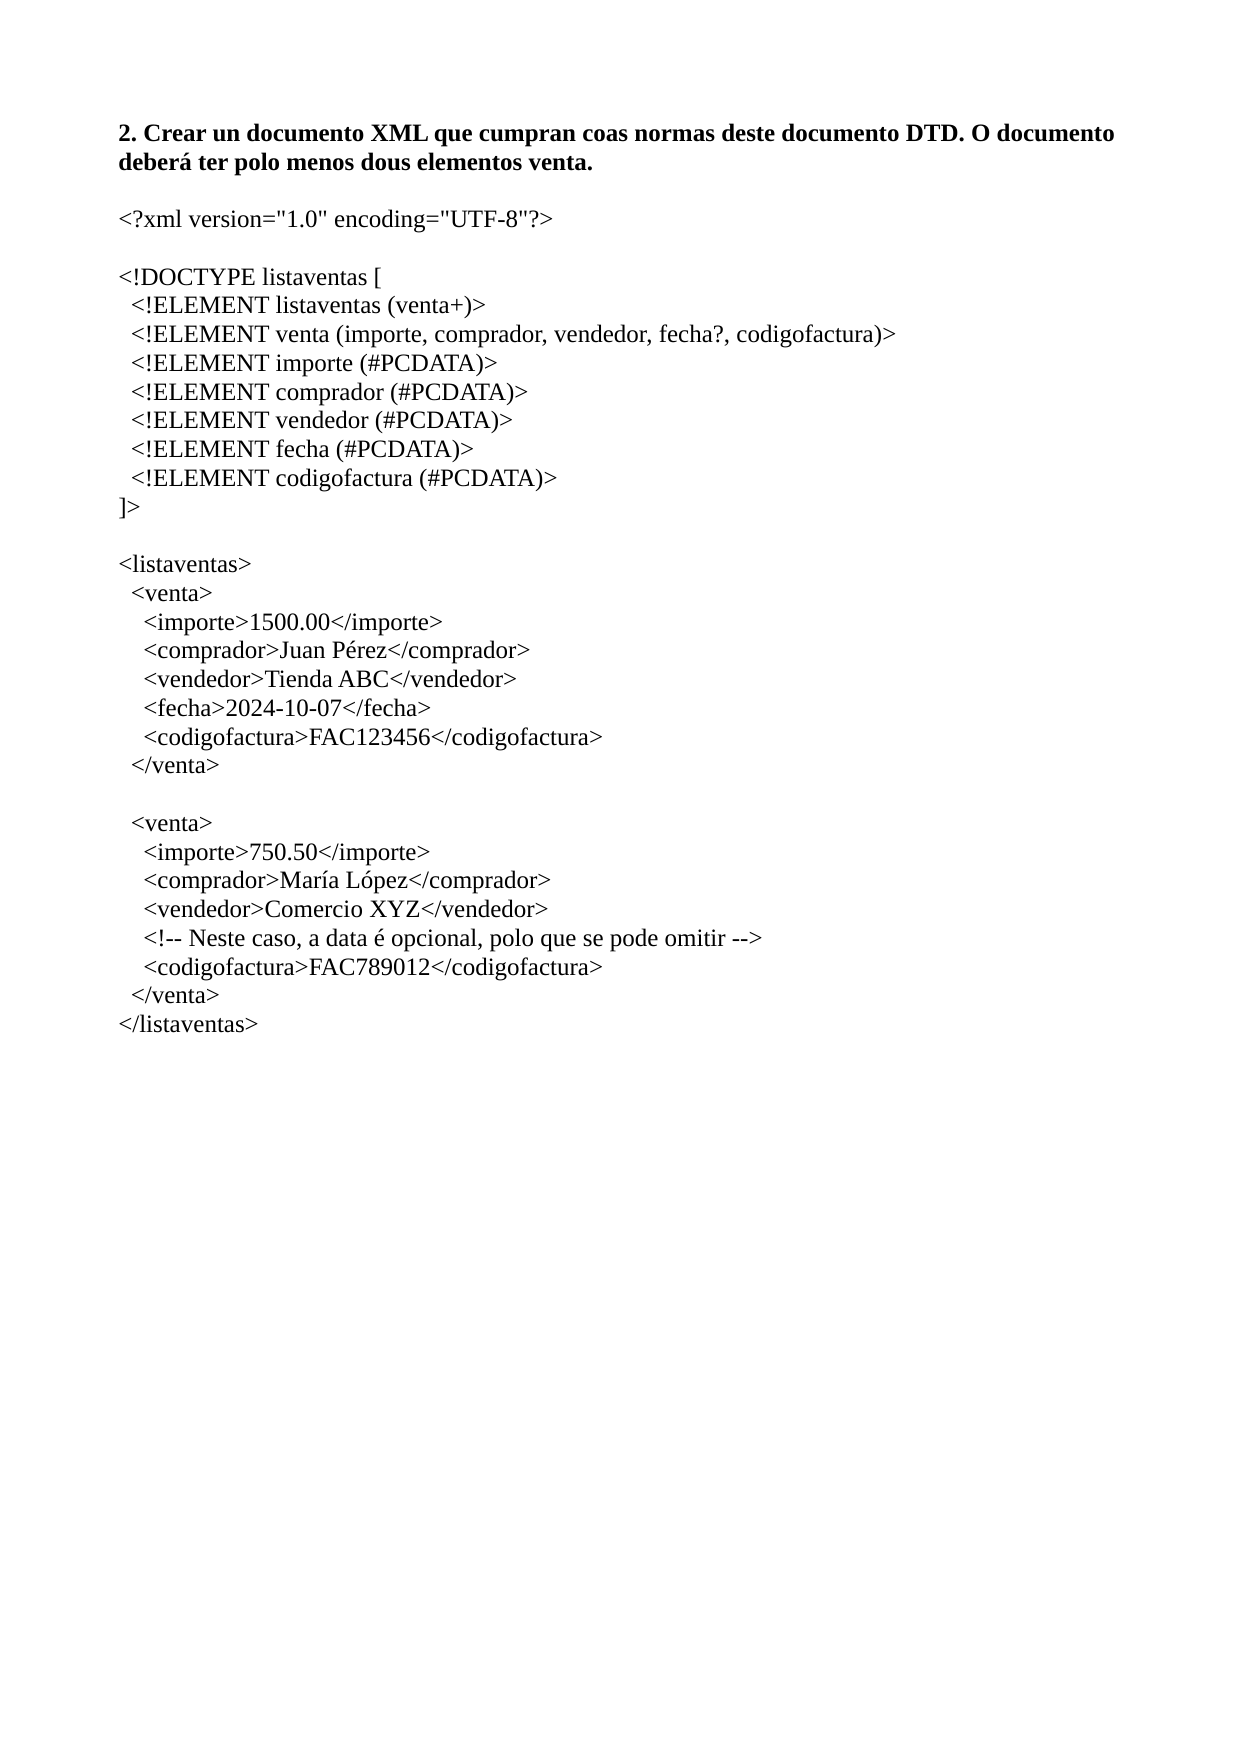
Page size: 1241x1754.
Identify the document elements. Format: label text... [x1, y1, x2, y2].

text <!ELEMENT listaventas (venta+)> [118, 291, 1122, 319]
text <!ELEMENT venta (importe, comprador, vendedor, fecha?, codigofactura)> [118, 319, 1122, 348]
text </venta> [118, 981, 1122, 1009]
text 2. Crear un documento XML que cumpran coas normas deste documento DTD. O documento [118, 118, 1122, 147]
text <codigofactura>FAC123456</codigofactura> [118, 722, 1122, 751]
text <vendedor>Tienda ABC</vendedor> [118, 664, 1122, 693]
text <!ELEMENT vendedor (#PCDATA)> [118, 406, 1122, 434]
text <!ELEMENT comprador (#PCDATA)> [118, 377, 1122, 406]
text <!ELEMENT codigofactura (#PCDATA)> [118, 463, 1122, 492]
text <venta> [118, 578, 1122, 607]
text <listaventas> [118, 549, 1122, 578]
text <!ELEMENT fecha (#PCDATA)> [118, 434, 1122, 463]
text <comprador>Juan Pérez</comprador> [118, 636, 1122, 664]
text <codigofactura>FAC789012</codigofactura> [118, 952, 1122, 981]
text <comprador>María López</comprador> [118, 866, 1122, 894]
text </venta> [118, 751, 1122, 779]
text <importe>750.50</importe> [118, 837, 1122, 866]
text ]> [118, 492, 1122, 521]
text <fecha>2024-10-07</fecha> [118, 693, 1122, 722]
text <importe>1500.00</importe> [118, 607, 1122, 636]
text <?xml version="1.0" encoding="UTF-8"?> [118, 204, 1122, 233]
text </listaventas> [118, 1009, 1122, 1038]
text <!DOCTYPE listaventas [ [118, 262, 1122, 291]
text <!-- Neste caso, a data é opcional, polo que se pode omitir --> [118, 923, 1122, 952]
text <!ELEMENT importe (#PCDATA)> [118, 348, 1122, 377]
text deberá ter polo menos dous elementos venta. [118, 147, 1122, 176]
text <vendedor>Comercio XYZ</vendedor> [118, 894, 1122, 923]
text <venta> [118, 808, 1122, 837]
